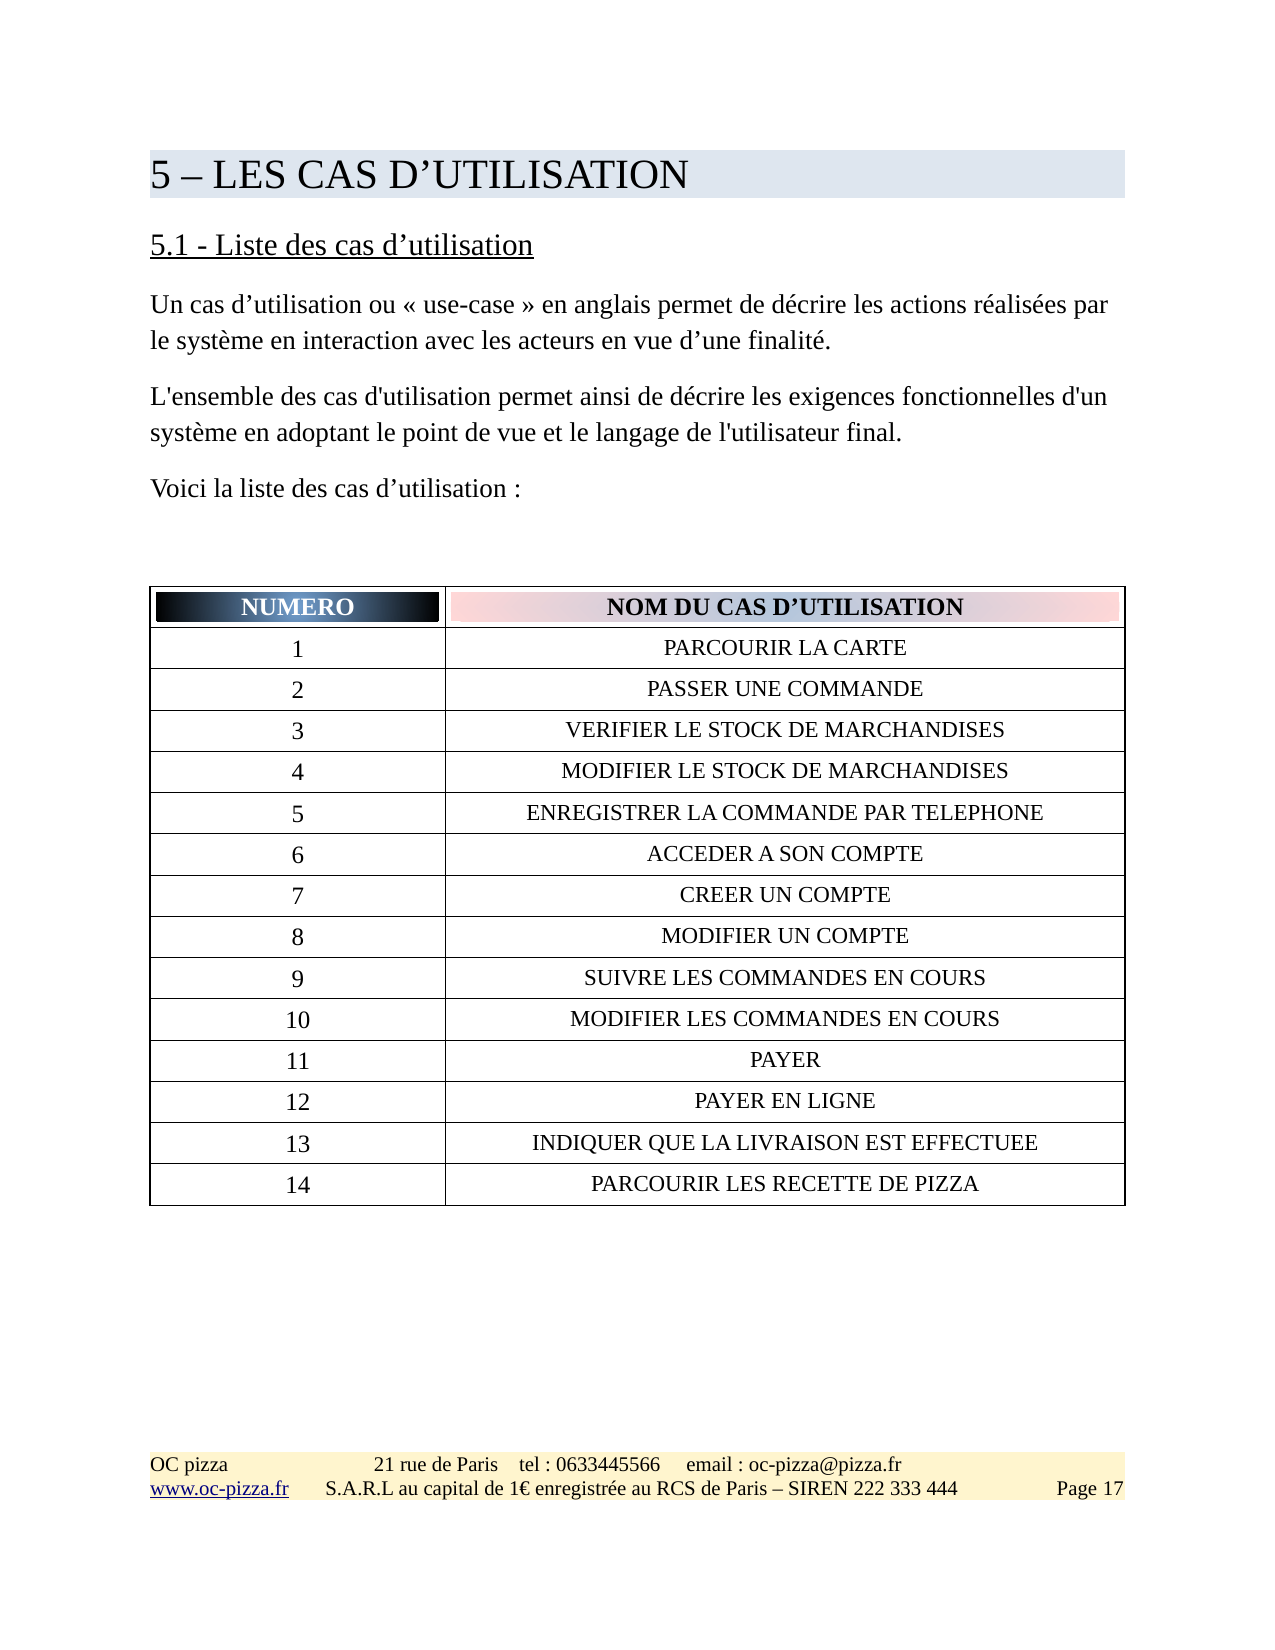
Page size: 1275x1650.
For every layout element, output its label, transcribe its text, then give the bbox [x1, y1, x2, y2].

text 5.1 - Liste des cas d’utilisation [150, 226, 1125, 262]
table_header NUMERO [151, 587, 445, 627]
table_cell PAYER EN LIGNE [446, 1082, 1124, 1122]
table_cell 1 [151, 628, 445, 668]
table_cell 13 [151, 1123, 445, 1163]
text Un cas d’utilisation ou « use-case » en anglais permet de décrire les actions réalisées par le système en interaction avec les acteurs en vue d’une finalité. [150, 288, 1125, 355]
table_cell 7 [151, 876, 445, 916]
table_cell 14 [151, 1164, 445, 1204]
table_cell 11 [151, 1041, 445, 1081]
table_cell 8 [151, 917, 445, 957]
table_cell INDIQUER QUE LA LIVRAISON EST EFFECTUEE [446, 1123, 1124, 1163]
table_cell SUIVRE LES COMMANDES EN COURS [446, 958, 1124, 998]
table_cell CREER UN COMPTE [446, 876, 1124, 916]
table_cell 5 [151, 793, 445, 833]
text L'ensemble des cas d'utilisation permet ainsi de décrire les exigences fonctionnelles d'un système en adoptant le point de vue et le langage de l'utilisateur final. [150, 380, 1125, 447]
table_cell PAYER [446, 1041, 1124, 1081]
table_cell MODIFIER UN COMPTE [446, 917, 1124, 957]
text 5 – LES CAS D’UTILISATION [150, 150, 1125, 198]
table_cell PARCOURIR LA CARTE [446, 628, 1124, 668]
table_header NOM DU CAS D’UTILISATION [446, 587, 1124, 627]
table_cell 2 [151, 669, 445, 709]
table_cell 12 [151, 1082, 445, 1122]
table_cell MODIFIER LES COMMANDES EN COURS [446, 999, 1124, 1039]
text Voici la liste des cas d’utilisation : [150, 473, 1125, 504]
table_cell MODIFIER LE STOCK DE MARCHANDISES [446, 752, 1124, 792]
table_cell 10 [151, 999, 445, 1039]
table_cell PARCOURIR LES RECETTE DE PIZZA [446, 1164, 1124, 1204]
table_cell 6 [151, 834, 445, 874]
table_cell 9 [151, 958, 445, 998]
table_cell 4 [151, 752, 445, 792]
table_cell ENREGISTRER LA COMMANDE PAR TELEPHONE [446, 793, 1124, 833]
table_cell VERIFIER LE STOCK DE MARCHANDISES [446, 711, 1124, 751]
table_cell PASSER UNE COMMANDE [446, 669, 1124, 709]
table_cell ACCEDER A SON COMPTE [446, 834, 1124, 874]
table_cell 3 [151, 711, 445, 751]
